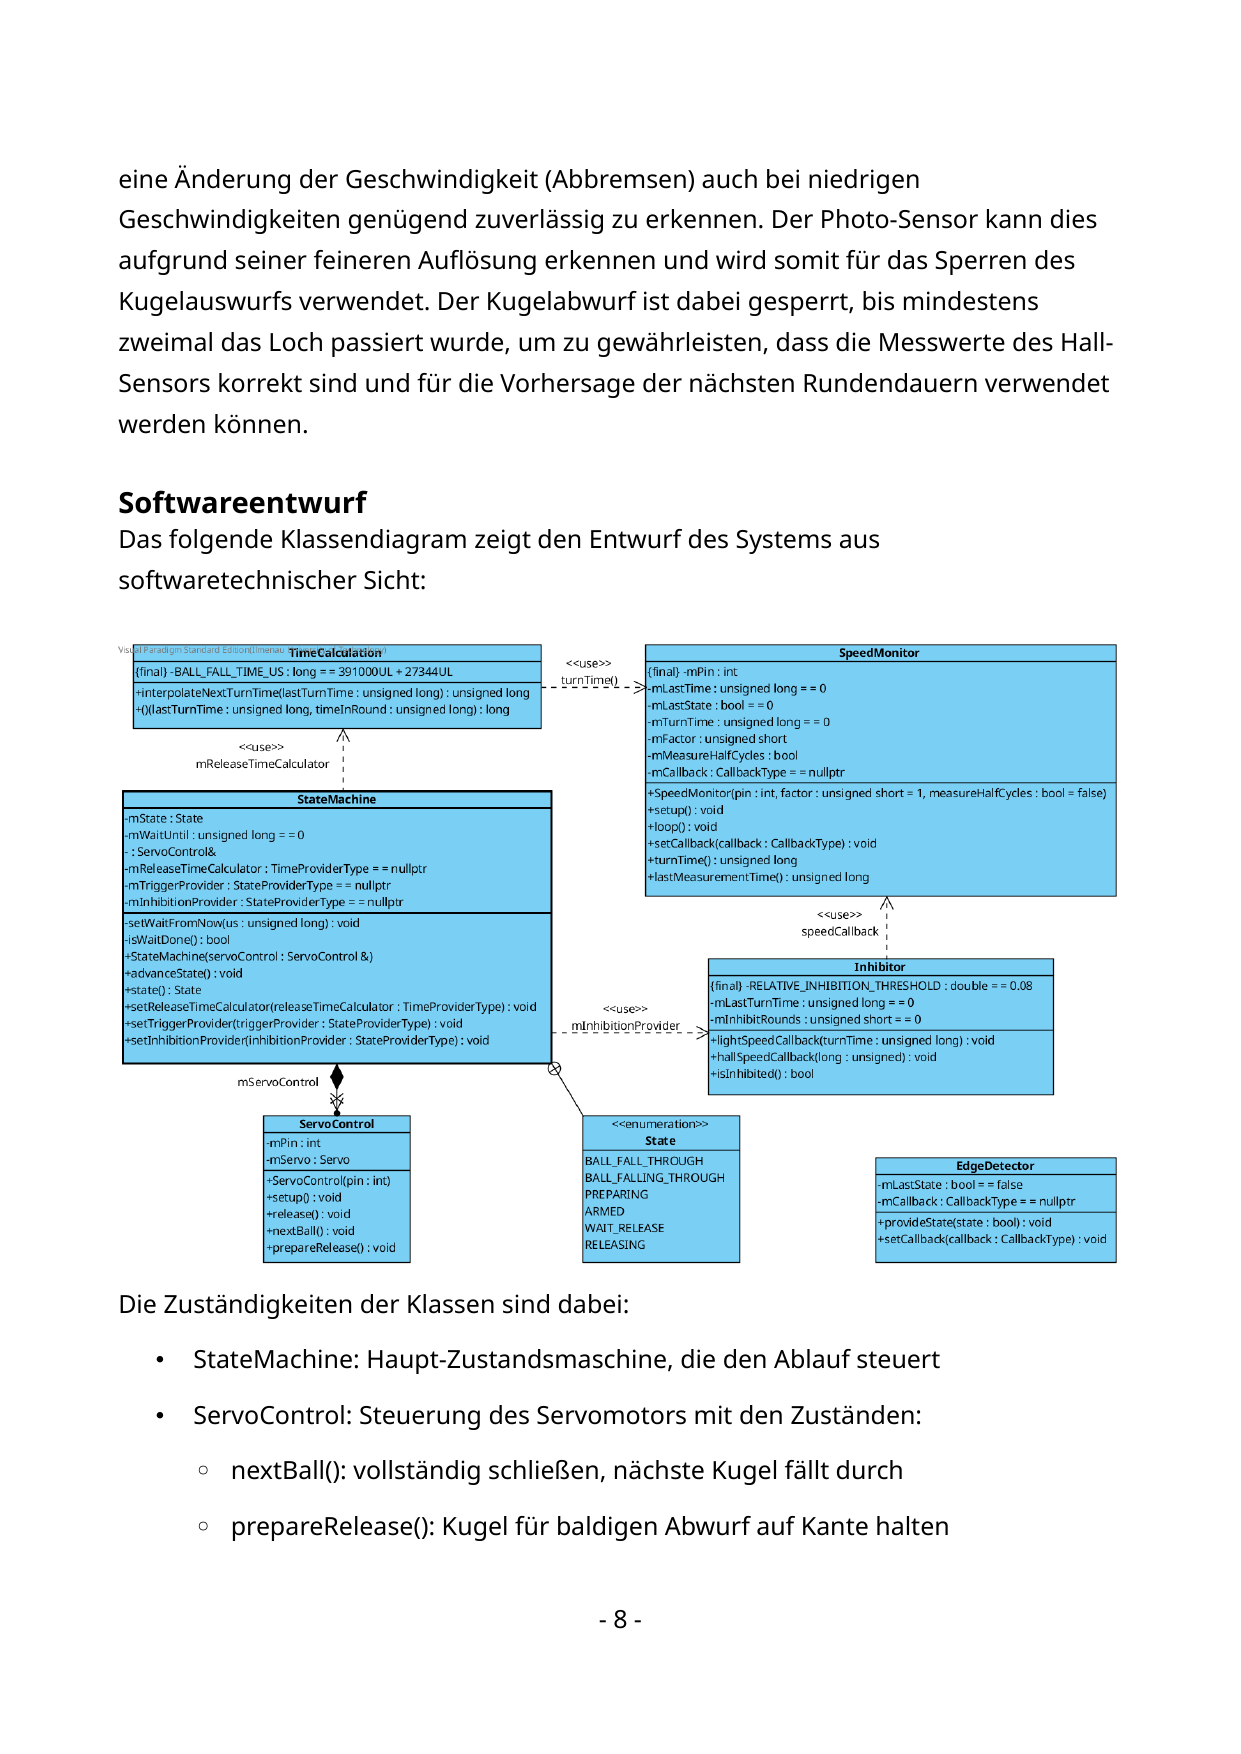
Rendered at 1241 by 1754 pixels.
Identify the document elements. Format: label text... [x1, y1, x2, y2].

subtitle Softwareentwurf [118, 482, 1122, 522]
list StateMachine: Haupt-Zustandsmaschine, die den Ablauf steuert [156, 1342, 1122, 1376]
text Die Zuständigkeiten der Klassen sind dabei: [118, 1286, 1122, 1321]
list prepareRelease(): Kugel für baldigen Abwurf auf Kante halten [193, 1508, 1122, 1542]
list nextBall(): vollständig schließen, nächste Kugel fällt durch [193, 1453, 1122, 1487]
text Das folgende Klassendiagram zeigt den Entwurf des Systems aus softwaretechnischer Sicht: [118, 522, 1122, 597]
list ServoControl: Steuerung des Servomotors mit den Zuständen: [156, 1397, 1122, 1431]
text eine Änderung der Geschwindigkeit (Abbremsen) auch bei niedrigen Geschwindigkeiten genügend zuverlässig zu erkennen. Der Photo-Sensor kann dies aufgrund seiner feineren Auflösung erkennen und wird somit für das Sperren des Kugelauswurfs verwendet. Der Kugelabwurf ist dabei gesperrt, bis mindestens zweimal das Loch passiert wurde, um zu gewährleisten, dass die Messwerte des Hall-Sensors korrekt sind und für die Vorhersage der nächsten Rundendauern verwendet werden können. [118, 161, 1122, 440]
picture [118, 642, 1119, 1266]
